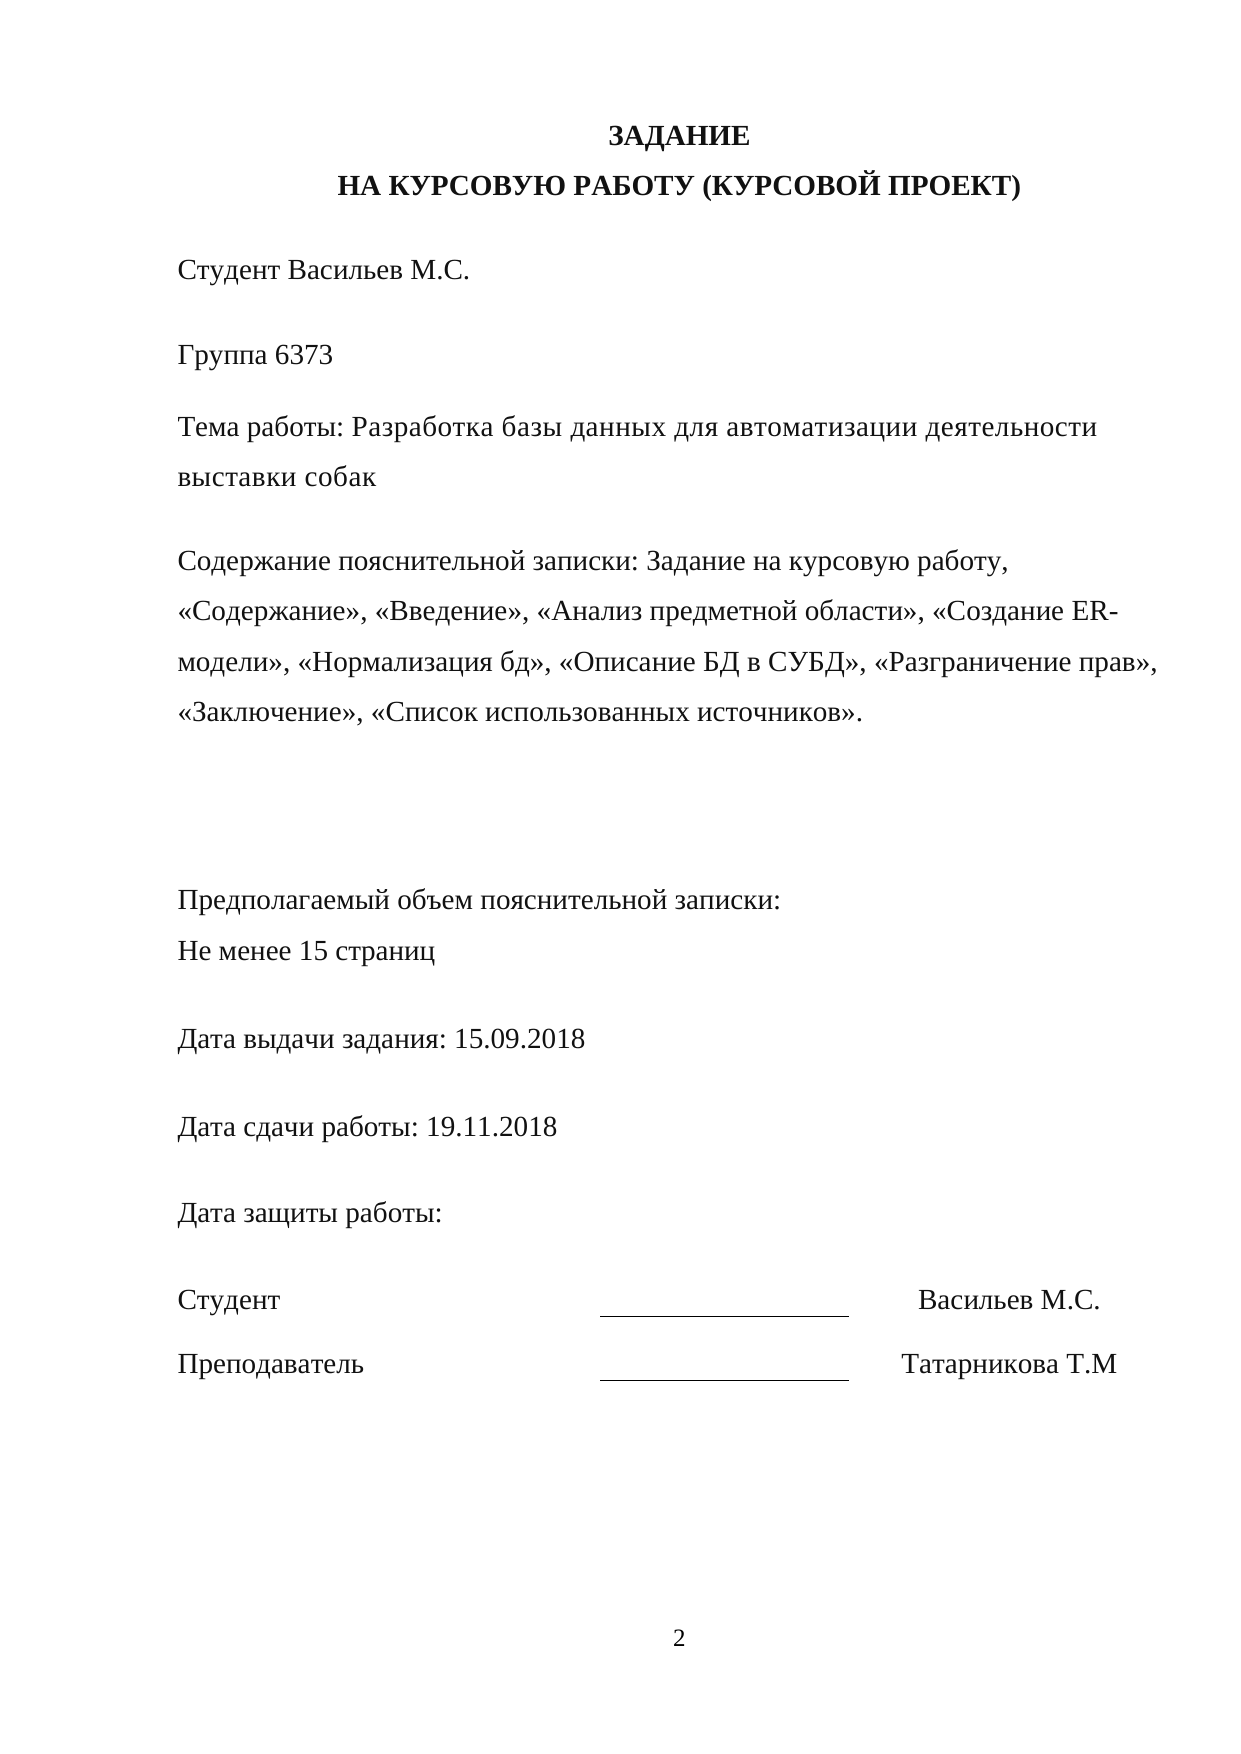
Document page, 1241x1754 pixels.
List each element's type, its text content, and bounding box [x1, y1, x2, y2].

table_cell [600, 1252, 849, 1316]
text на курсовую работу (курсовой проект) [177, 168, 1181, 202]
table_cell Дата сдачи работы: 19.11.2018 [166, 1109, 1170, 1195]
table_header Студент Васильев М.С. [166, 252, 1170, 337]
table_cell Васильев М.С. [849, 1252, 1170, 1316]
table_cell Татарникова Т.М [849, 1316, 1170, 1380]
text ЗАДАНИЕ [177, 118, 1181, 152]
table_cell Содержание пояснительной записки: Задание на курсовую работу, «Содержание», «Введение», «Анализ предметной области», «Создание ER-модели», «Нормализация бд», «Описание БД в СУБД», «Разграничение прав», «Заключение», «Список использованных источников». [166, 543, 1170, 882]
table_cell [600, 1317, 849, 1380]
table_cell Преподаватель [166, 1316, 600, 1380]
table_cell Студент [166, 1252, 600, 1316]
table_cell Группа 6373 [166, 338, 1170, 409]
table_cell Тема работы: Разработка базы данных для автоматизации деятельности выставки собак [166, 409, 1170, 543]
table_cell Дата защиты работы: [166, 1195, 1170, 1252]
table_cell Дата выдачи задания: 15.09.2018 [166, 1021, 1170, 1109]
table_cell Предполагаемый объем пояснительной записки: Не менее 15 страниц [166, 882, 1170, 1021]
